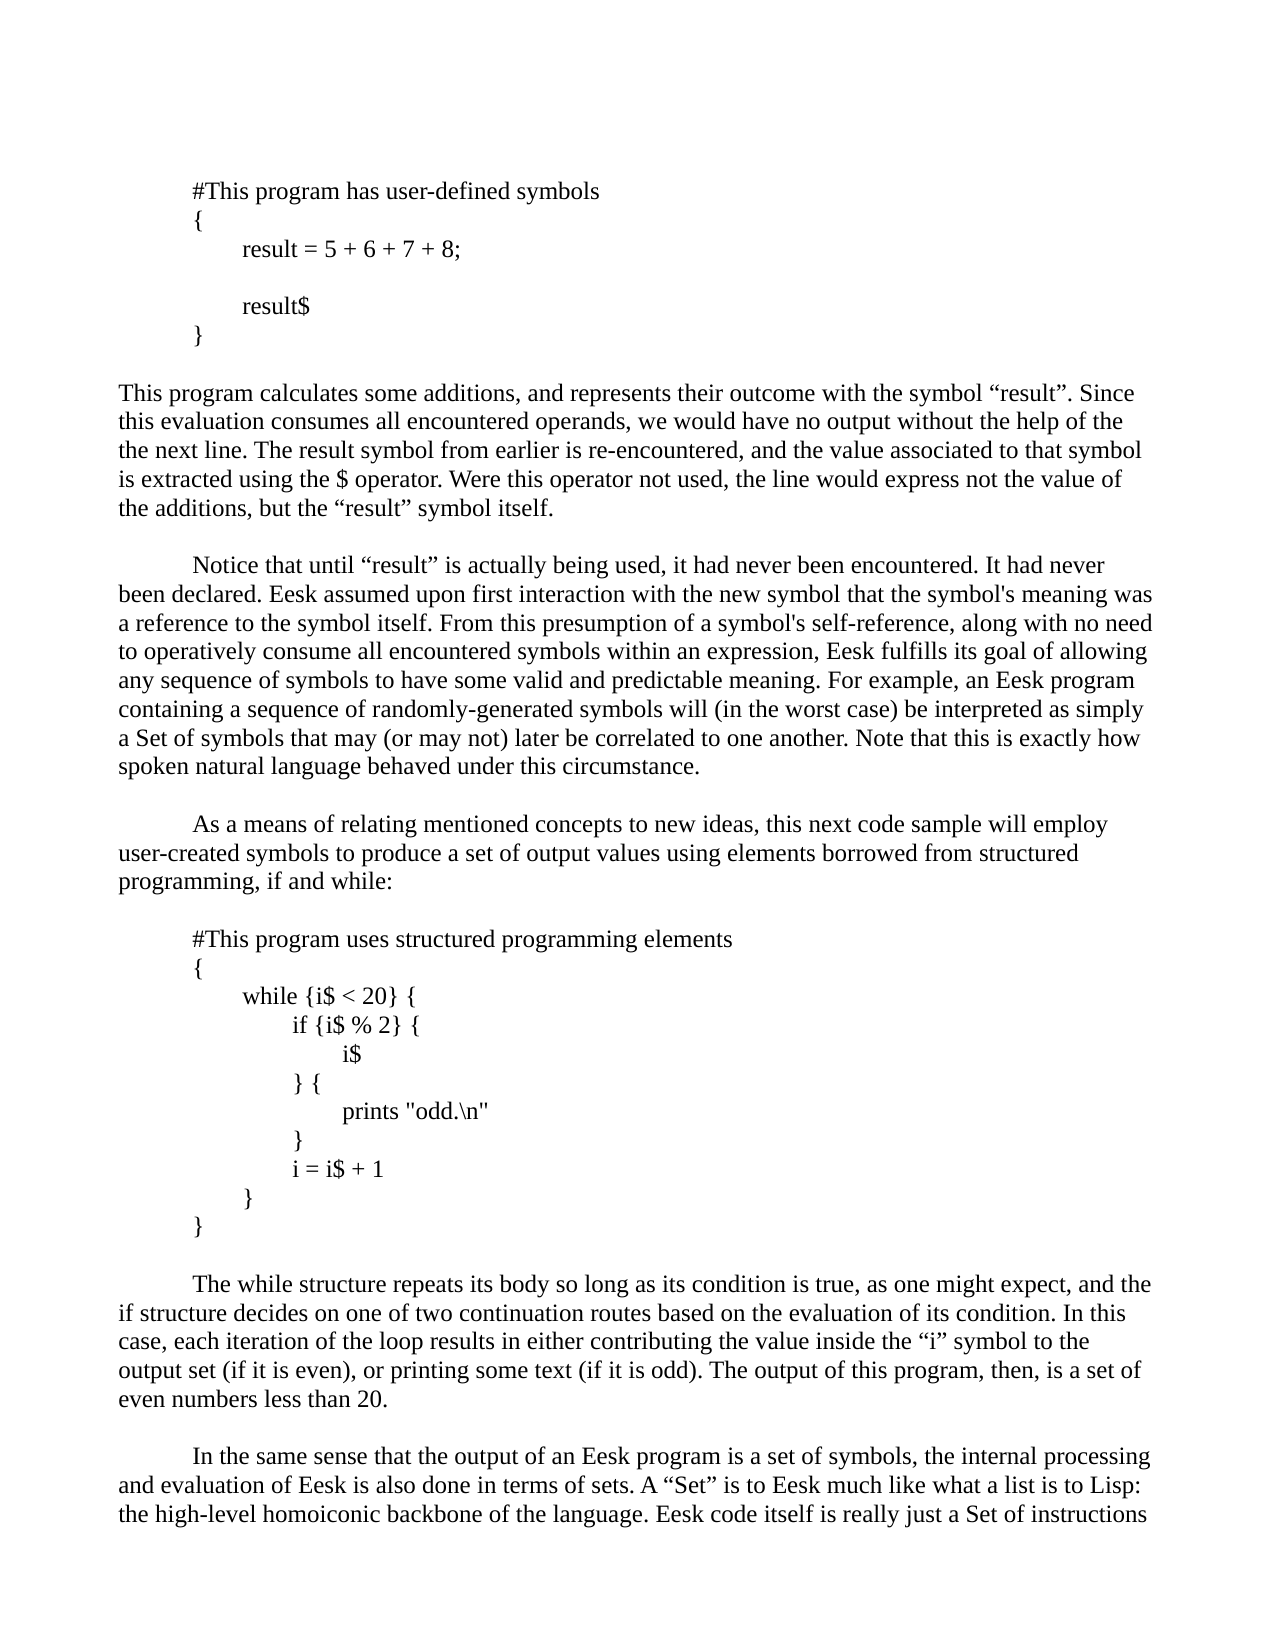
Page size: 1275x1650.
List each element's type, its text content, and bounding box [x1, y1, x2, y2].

text Notice that until “result” is actually being used, it had never been encountered. It had never been declared. Eesk assumed upon first interaction with the new symbol that the symbol's meaning was a reference to the symbol itself. From this presumption of a symbol's self-reference, along with no need to operatively consume all encountered symbols within an expression, Eesk fulfills its goal of allowing any sequence of symbols to have some valid and predictable meaning. For example, an Eesk program containing a sequence of randomly-generated symbols will (in the worst case) be interpreted as simply a Set of symbols that may (or may not) later be correlated to one another. Note that this is exactly how spoken natural language behaved under this circumstance. [118, 550, 1157, 780]
text { [192, 953, 1157, 981]
text } [192, 1183, 1157, 1211]
text i$ [192, 1039, 1157, 1068]
text { [192, 205, 1157, 234]
text } { [192, 1068, 1157, 1096]
text #This program uses structured programming elements [192, 924, 1157, 953]
text i = i$ + 1 [192, 1154, 1157, 1183]
text #This program has user-defined symbols [192, 176, 1157, 205]
text while {i$ < 20} { [192, 981, 1157, 1010]
text } [192, 1125, 1157, 1154]
text } [192, 1211, 1157, 1240]
text As a means of relating mentioned concepts to new ideas, this next code sample will employ user-created symbols to produce a set of output values using elements borrowed from structured programming, if and while: [118, 809, 1157, 895]
text result = 5 + 6 + 7 + 8; [192, 234, 1157, 263]
text This program calculates some additions, and represents their outcome with the symbol “result”. Since this evaluation consumes all encountered operands, we would have no output without the help of the the next line. The result symbol from earlier is re-encountered, and the value associated to that symbol is extracted using the $ operator. Were this operator not used, the line would express not the value of the additions, but the “result” symbol itself. [118, 378, 1157, 521]
text prints "odd.\n" [192, 1096, 1157, 1125]
text In the same sense that the output of an Eesk program is a set of symbols, the internal processing and evaluation of Eesk is also done in terms of sets. A “Set” is to Eesk much like what a list is to Lisp: the high-level homoiconic backbone of the language. Eesk code itself is really just a Set of instructions [118, 1441, 1157, 1528]
text The while structure repeats its body so long as its condition is true, as one might expect, and the if structure decides on one of two continuation routes based on the evaluation of its condition. In this case, each iteration of the loop results in either contributing the value inside the “i” symbol to the output set (if it is even), or printing some text (if it is odd). The output of this program, then, is a set of even numbers less than 20. [118, 1269, 1157, 1413]
text } [192, 320, 1157, 349]
text result$ [192, 291, 1157, 320]
text if {i$ % 2} { [192, 1010, 1157, 1039]
